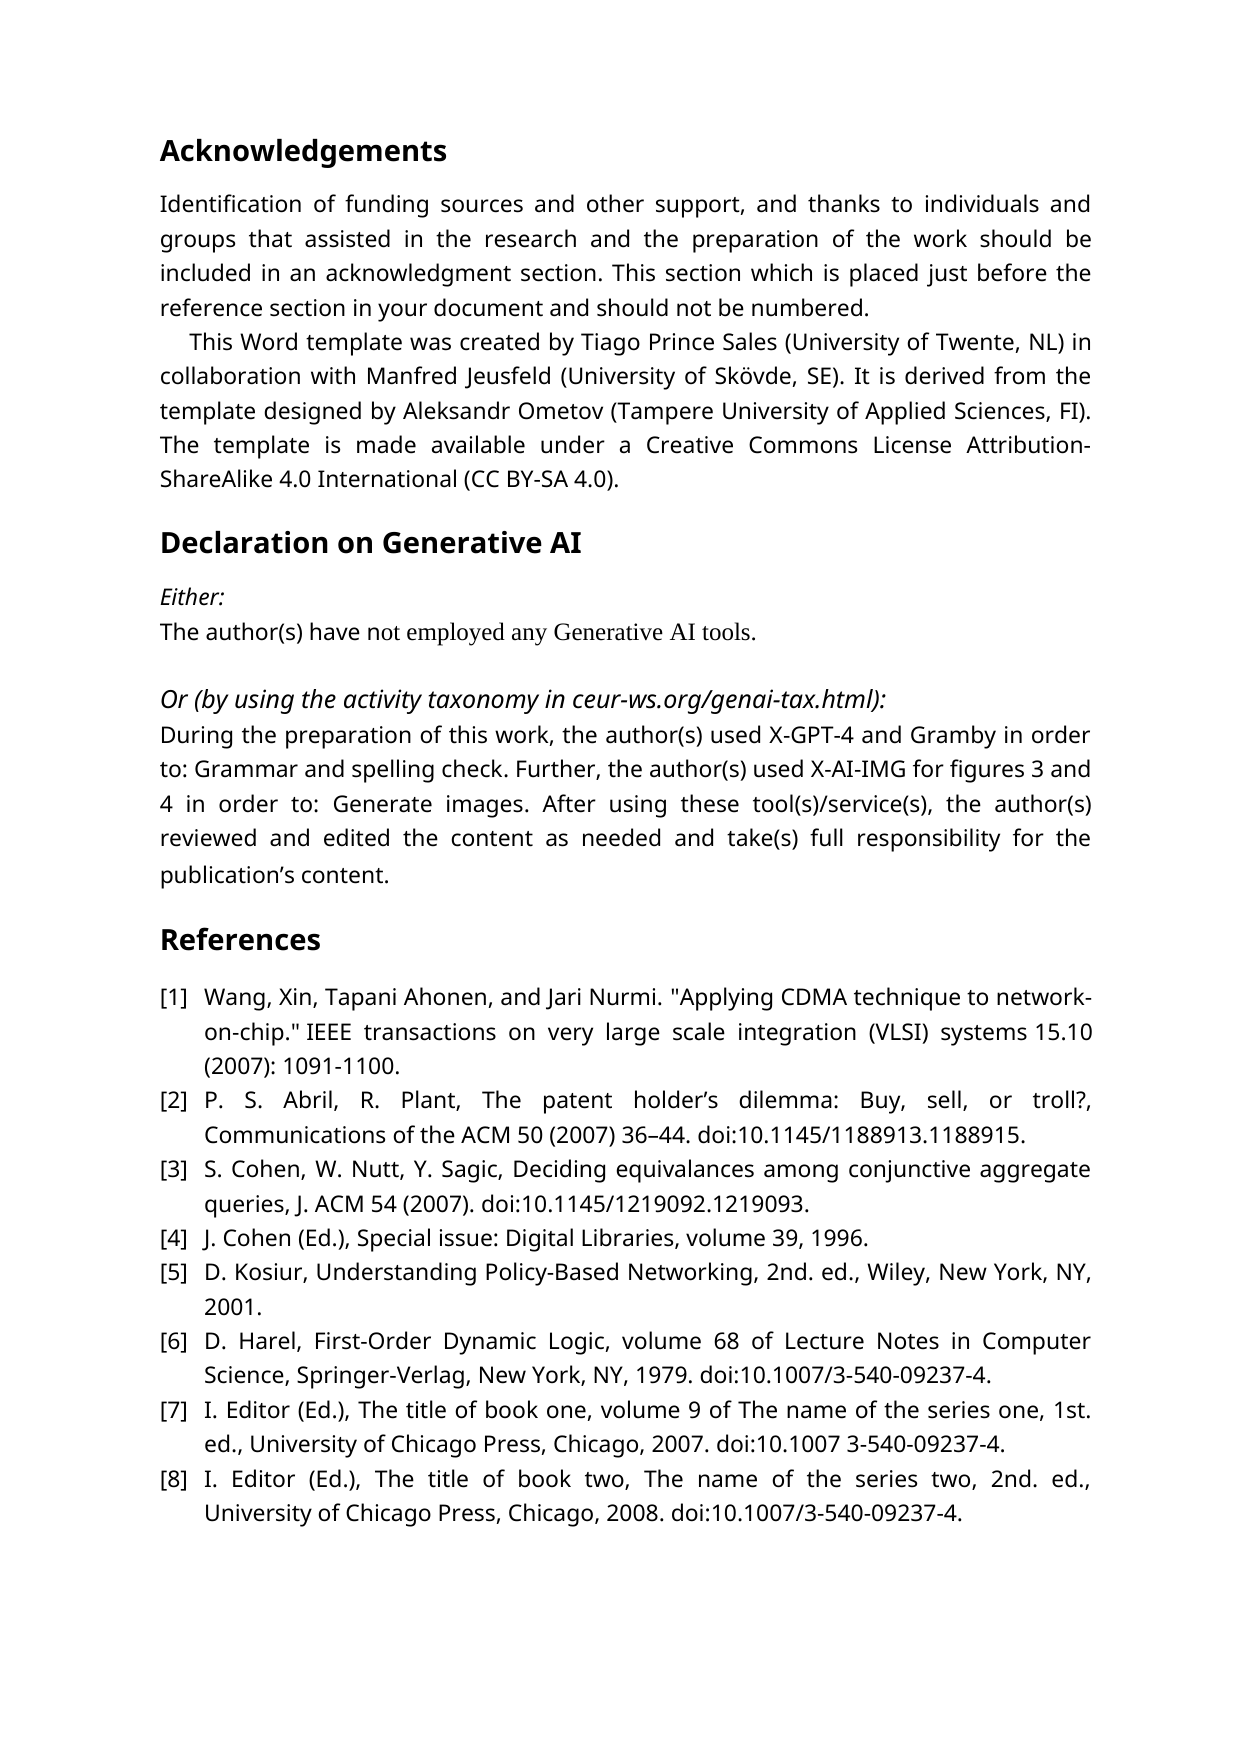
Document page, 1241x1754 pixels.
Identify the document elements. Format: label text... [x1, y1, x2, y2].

list S. Cohen, W. Nutt, Y. Sagic, Deciding equivalances among conjunctive aggregate queries, J. ACM 54 (2007). doi:10.1145/1219092.1219093. [159, 1153, 1093, 1219]
text During the preparation of this work, the author(s) used X-GPT-4 and Gramby in order to: Grammar and spelling check. Further, the author(s) used X-AI-IMG for figures 3 and 4 in order to: Generate images. After using these tool(s)/service(s), the author(s) reviewed and edited the content as needed and take(s) full responsibility for the publication’s content. [159, 719, 1093, 891]
text Identification of funding sources and other support, and thanks to individuals and groups that assisted in the research and the preparation of the work should be included in an acknowledgment section. This section which is placed just before the reference section in your document and should not be numbered. [159, 188, 1093, 323]
list D. Kosiur, Understanding Policy-Based Networking, 2nd. ed., Wiley, New York, NY, 2001. [159, 1256, 1093, 1322]
list P. S. Abril, R. Plant, The patent holder’s dilemma: Buy, sell, or troll?, Communications of the ACM 50 (2007) 36–44. doi:10.1145/1188913.1188915. [159, 1084, 1093, 1150]
list I. Editor (Ed.), The title of book two, The name of the series two, 2nd. ed., University of Chicago Press, Chicago, 2008. doi:10.1007/3-540-09237-4. [159, 1463, 1093, 1528]
subtitle References [159, 919, 1093, 959]
text This Word template was created by Tiago Prince Sales (University of Twente, NL) in collaboration with Manfred Jeusfeld (University of Skövde, SE). It is derived from the template designed by Aleksandr Ometov (Tampere University of Applied Sciences, FI). The template is made available under a Creative Commons License Attribution-ShareAlike 4.0 International (CC BY-SA 4.0). [159, 326, 1093, 494]
text Or (by using the activity taxonomy in ceur-ws.org/genai-tax.html): [159, 681, 1093, 716]
list J. Cohen (Ed.), Special issue: Digital Libraries, volume 39, 1996. [159, 1222, 1093, 1253]
text The author(s) have not employed any Generative AI tools. [159, 616, 1093, 647]
list Wang, Xin, Tapani Ahonen, and Jari Nurmi. "Applying CDMA technique to network-on-chip." IEEE transactions on very large scale integration (VLSI) systems 15.10 (2007): 1091-1100. [159, 981, 1093, 1081]
text Either: [159, 581, 1093, 612]
list I. Editor (Ed.), The title of book one, volume 9 of The name of the series one, 1st. ed., University of Chicago Press, Chicago, 2007. doi:10.1007 3-540-09237-4. [159, 1394, 1093, 1459]
list D. Harel, First-Order Dynamic Logic, volume 68 of Lecture Notes in Computer Science, Springer-Verlag, New York, NY, 1979. doi:10.1007/3-540-09237-4. [159, 1325, 1093, 1391]
subtitle Acknowledgements [159, 130, 1093, 169]
subtitle Declaration on Generative AI [159, 523, 1093, 562]
